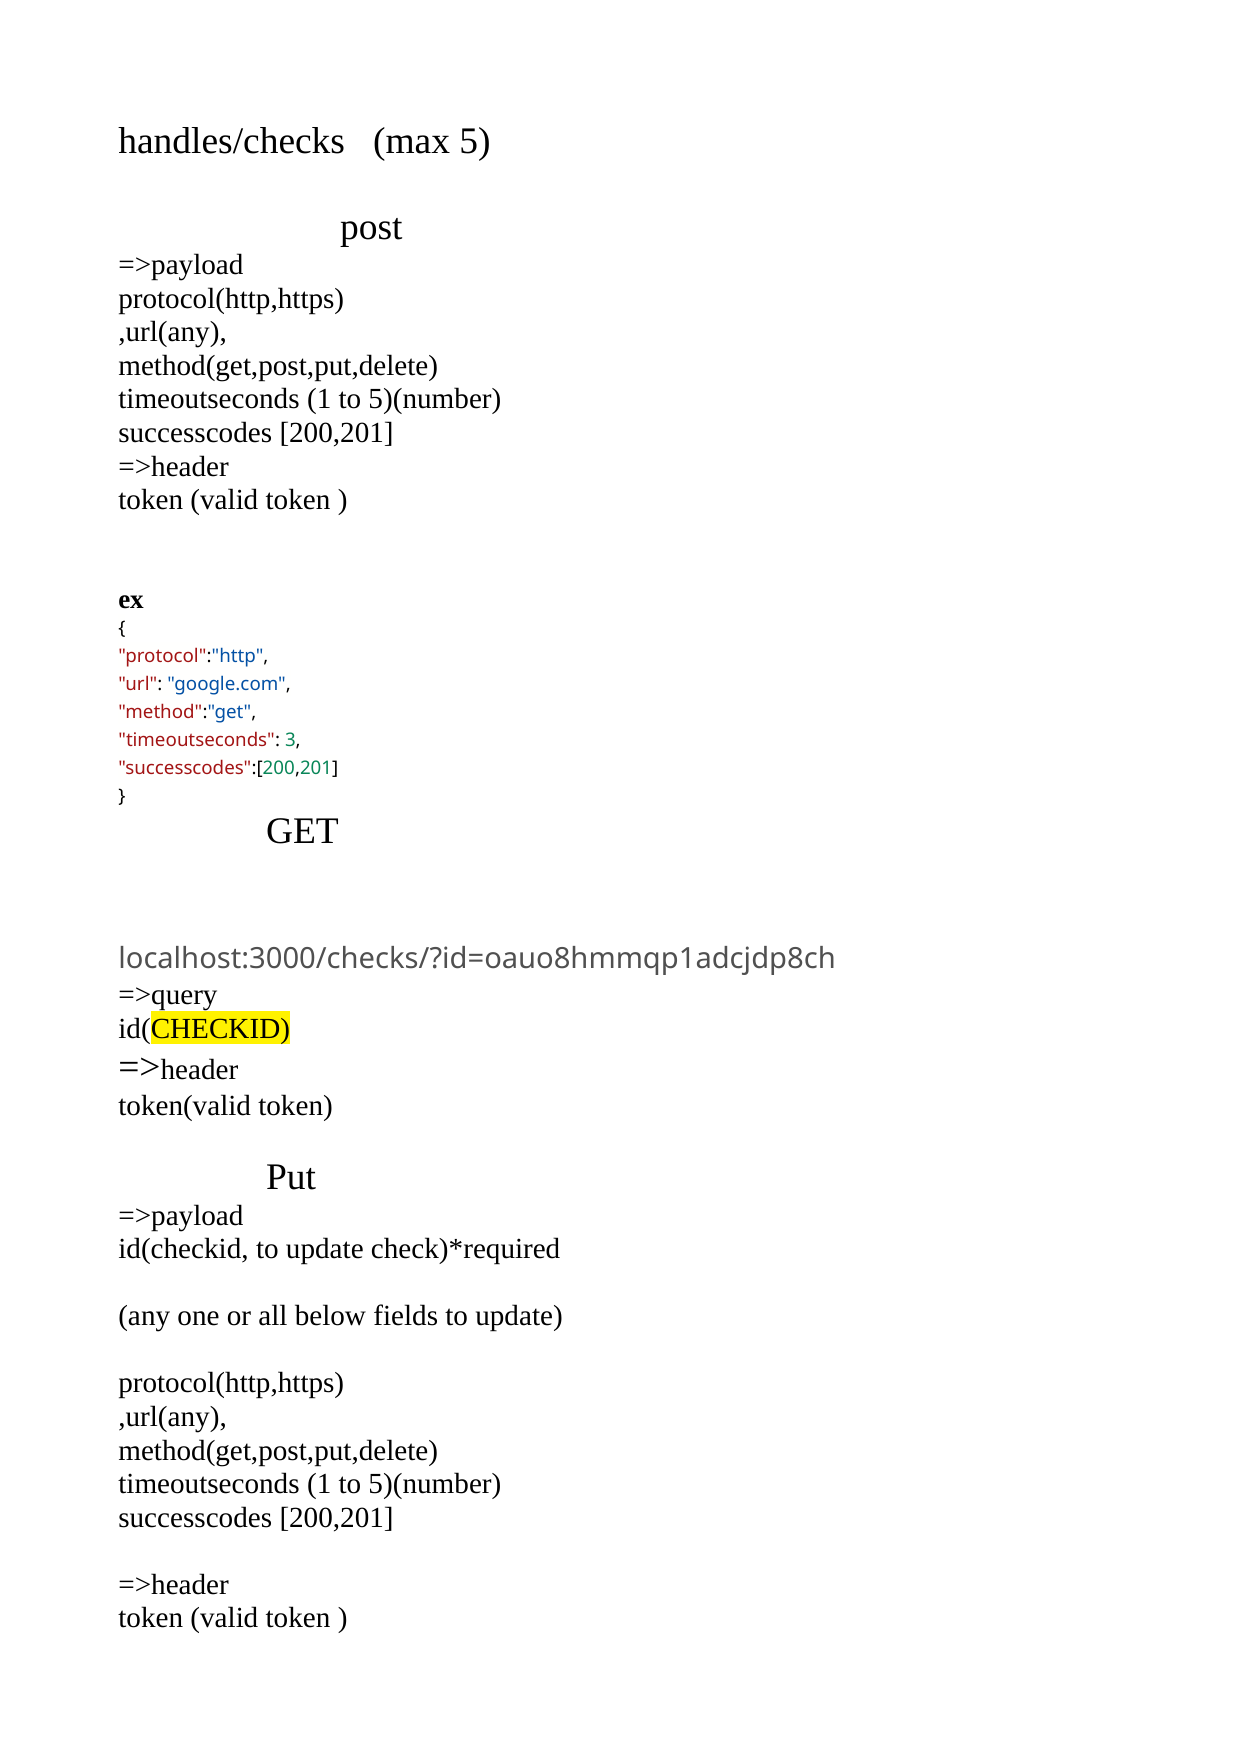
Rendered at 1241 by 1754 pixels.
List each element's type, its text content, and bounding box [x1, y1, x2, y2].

text token(valid token) [118, 1088, 1122, 1121]
text "successcodes":[200,201] [118, 752, 1122, 780]
text successcodes [200,201] [118, 415, 1122, 449]
text handles/checks (max 5) [118, 118, 1122, 161]
text ,url(any), [118, 314, 1122, 348]
text method(get,post,put,delete) [118, 348, 1122, 382]
text =>header [118, 1567, 1122, 1600]
text token (valid token ) [118, 482, 1122, 516]
text token (valid token ) [118, 1600, 1122, 1634]
text GET [118, 808, 1122, 851]
text protocol(http,https) [118, 1366, 1122, 1399]
text "timeoutseconds": 3, [118, 724, 1122, 752]
text (any one or all below fields to update) [118, 1298, 1122, 1332]
text { [118, 614, 1122, 639]
text } [118, 780, 1122, 808]
text method(get,post,put,delete) [118, 1433, 1122, 1466]
text "url": "google.com", [118, 668, 1122, 696]
text =>header [118, 449, 1122, 482]
text post [118, 204, 1122, 247]
text protocol(http,https) [118, 281, 1122, 314]
text id(checkid, to update check)*required [118, 1231, 1122, 1265]
text timeoutseconds (1 to 5)(number) [118, 1466, 1122, 1500]
text ,url(any), [118, 1399, 1122, 1433]
text "protocol":"http", [118, 639, 1122, 668]
text "method":"get", [118, 696, 1122, 724]
text successcodes [200,201] [118, 1500, 1122, 1533]
text =>header [118, 1044, 1122, 1088]
text =>payload [118, 1198, 1122, 1231]
text timeoutseconds (1 to 5)(number) [118, 382, 1122, 415]
text =>query [118, 977, 1122, 1011]
text Put [118, 1155, 1122, 1198]
text localhost:3000/checks/?id=oauo8hmmqp1adcjdp8ch [118, 938, 1122, 977]
text =>payload [118, 247, 1122, 281]
text id(CHECKID) [118, 1011, 1122, 1044]
text ex [118, 583, 1122, 614]
